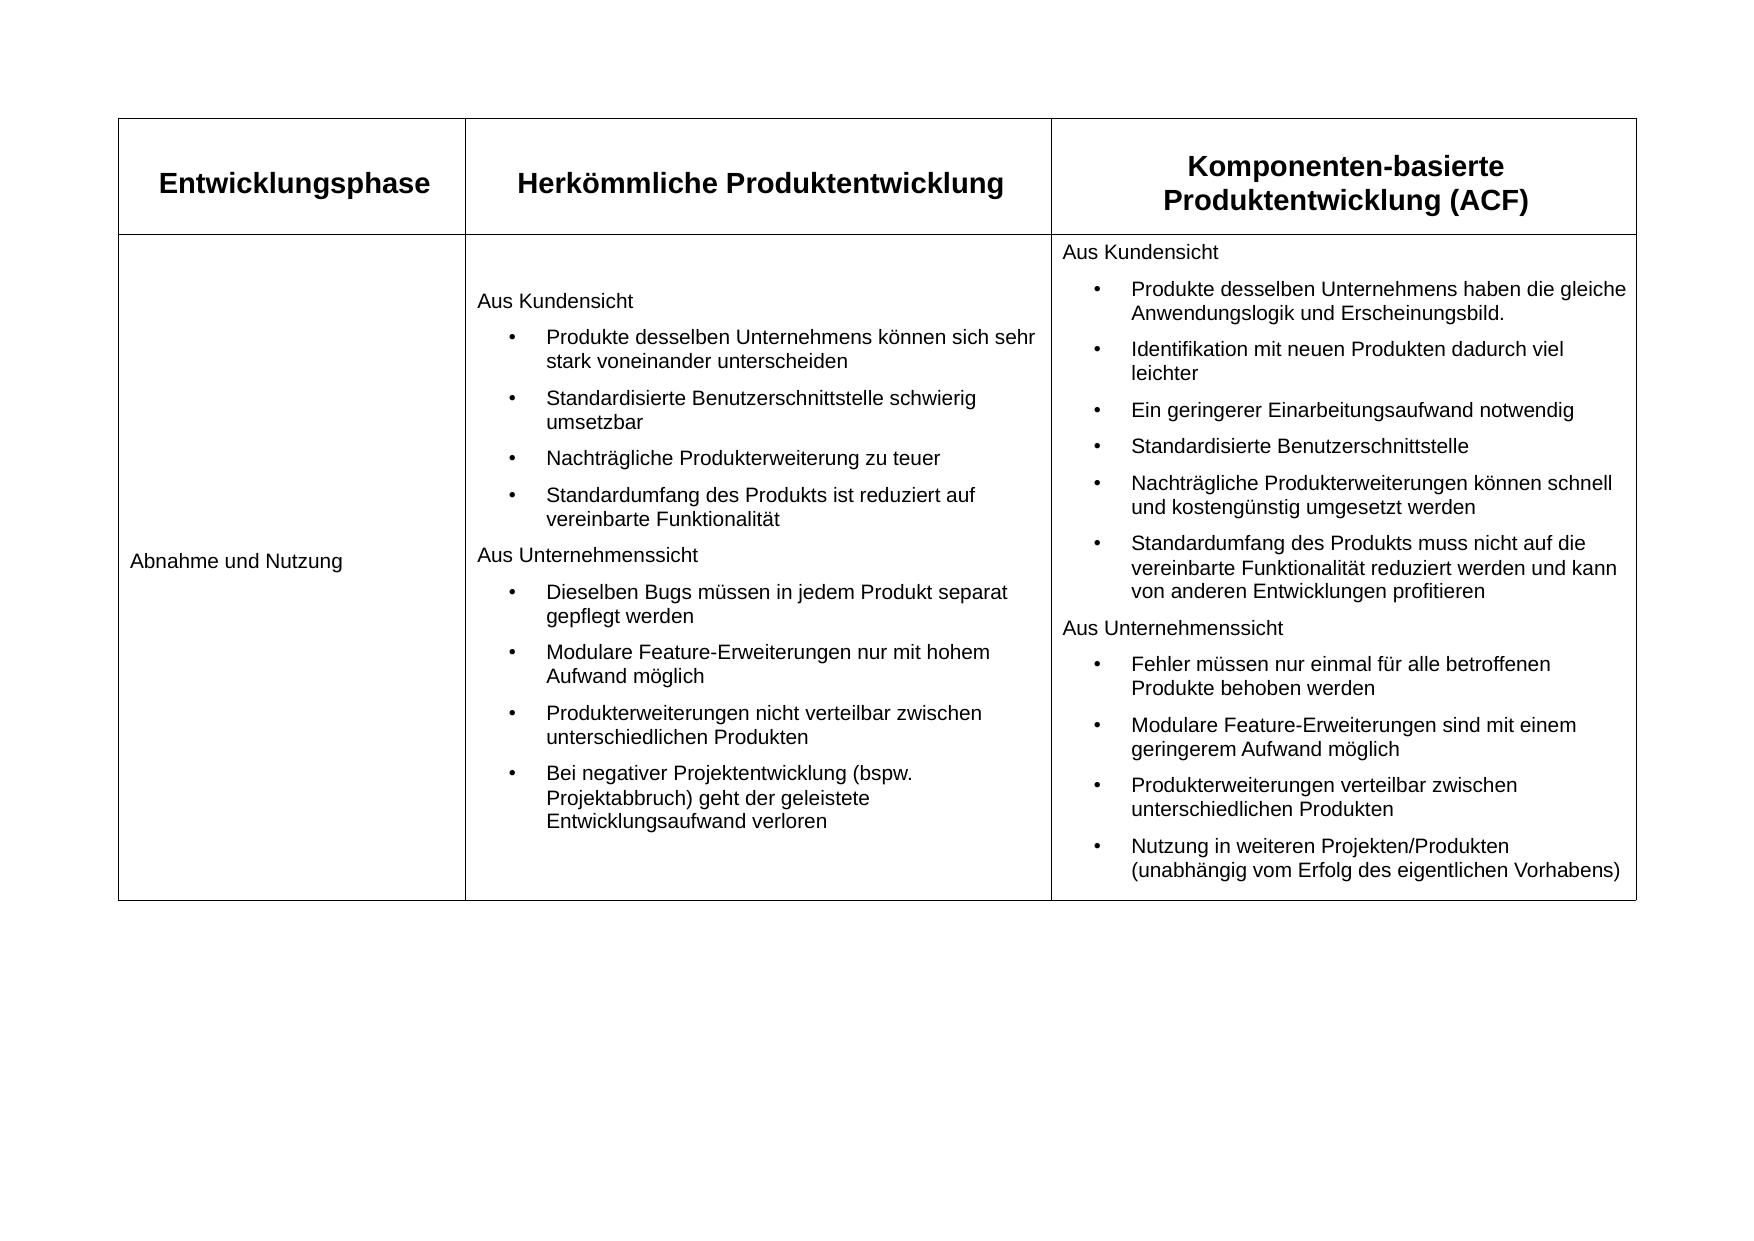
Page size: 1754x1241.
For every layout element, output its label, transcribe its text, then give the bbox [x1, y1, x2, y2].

table_header Komponenten-basierte Produktentwicklung (ACF) [1052, 119, 1636, 234]
table_cell Aus Kundensicht Produkte desselben Unternehmens können sich sehr stark voneinander unterscheiden Standardisierte Benutzerschnittstelle schwierig umsetzbar Nachträgliche Produkterweiterung zu teuer Standardumfang des Produkts ist reduziert auf vereinbarte Funktionalität Aus Unternehmenssicht Dieselben Bugs müssen in jedem Produkt separat gepflegt werden Modulare Feature-Erweiterungen nur mit hohem Aufwand möglich Produkterweiterungen nicht verteilbar zwischen unterschiedlichen Produkten Bei negativer Projektentwicklung (bspw. Projektabbruch) geht der geleistete Entwicklungsaufwand verloren [466, 235, 1051, 900]
table_header Herkömmliche Produktentwicklung [466, 119, 1051, 234]
table_cell Abnahme und Nutzung [119, 235, 465, 900]
table_cell Aus Kundensicht Produkte desselben Unternehmens haben die gleiche Anwendungslogik und Erscheinungsbild. Identifikation mit neuen Produkten dadurch viel leichter Ein geringerer Einarbeitungsaufwand notwendig Standardisierte Benutzerschnittstelle Nachträgliche Produkterweiterungen können schnell und kostengünstig umgesetzt werden Standardumfang des Produkts muss nicht auf die vereinbarte Funktionalität reduziert werden und kann von anderen Entwicklungen profitieren Aus Unternehmenssicht Fehler müssen nur einmal für alle betroffenen Produkte behoben werden Modulare Feature-Erweiterungen sind mit einem geringerem Aufwand möglich Produkterweiterungen verteilbar zwischen unterschiedlichen Produkten Nutzung in weiteren Projekten/Produkten (unabhängig vom Erfolg des eigentlichen Vorhabens) [1052, 235, 1636, 900]
table_header Entwicklungsphase [119, 119, 465, 234]
